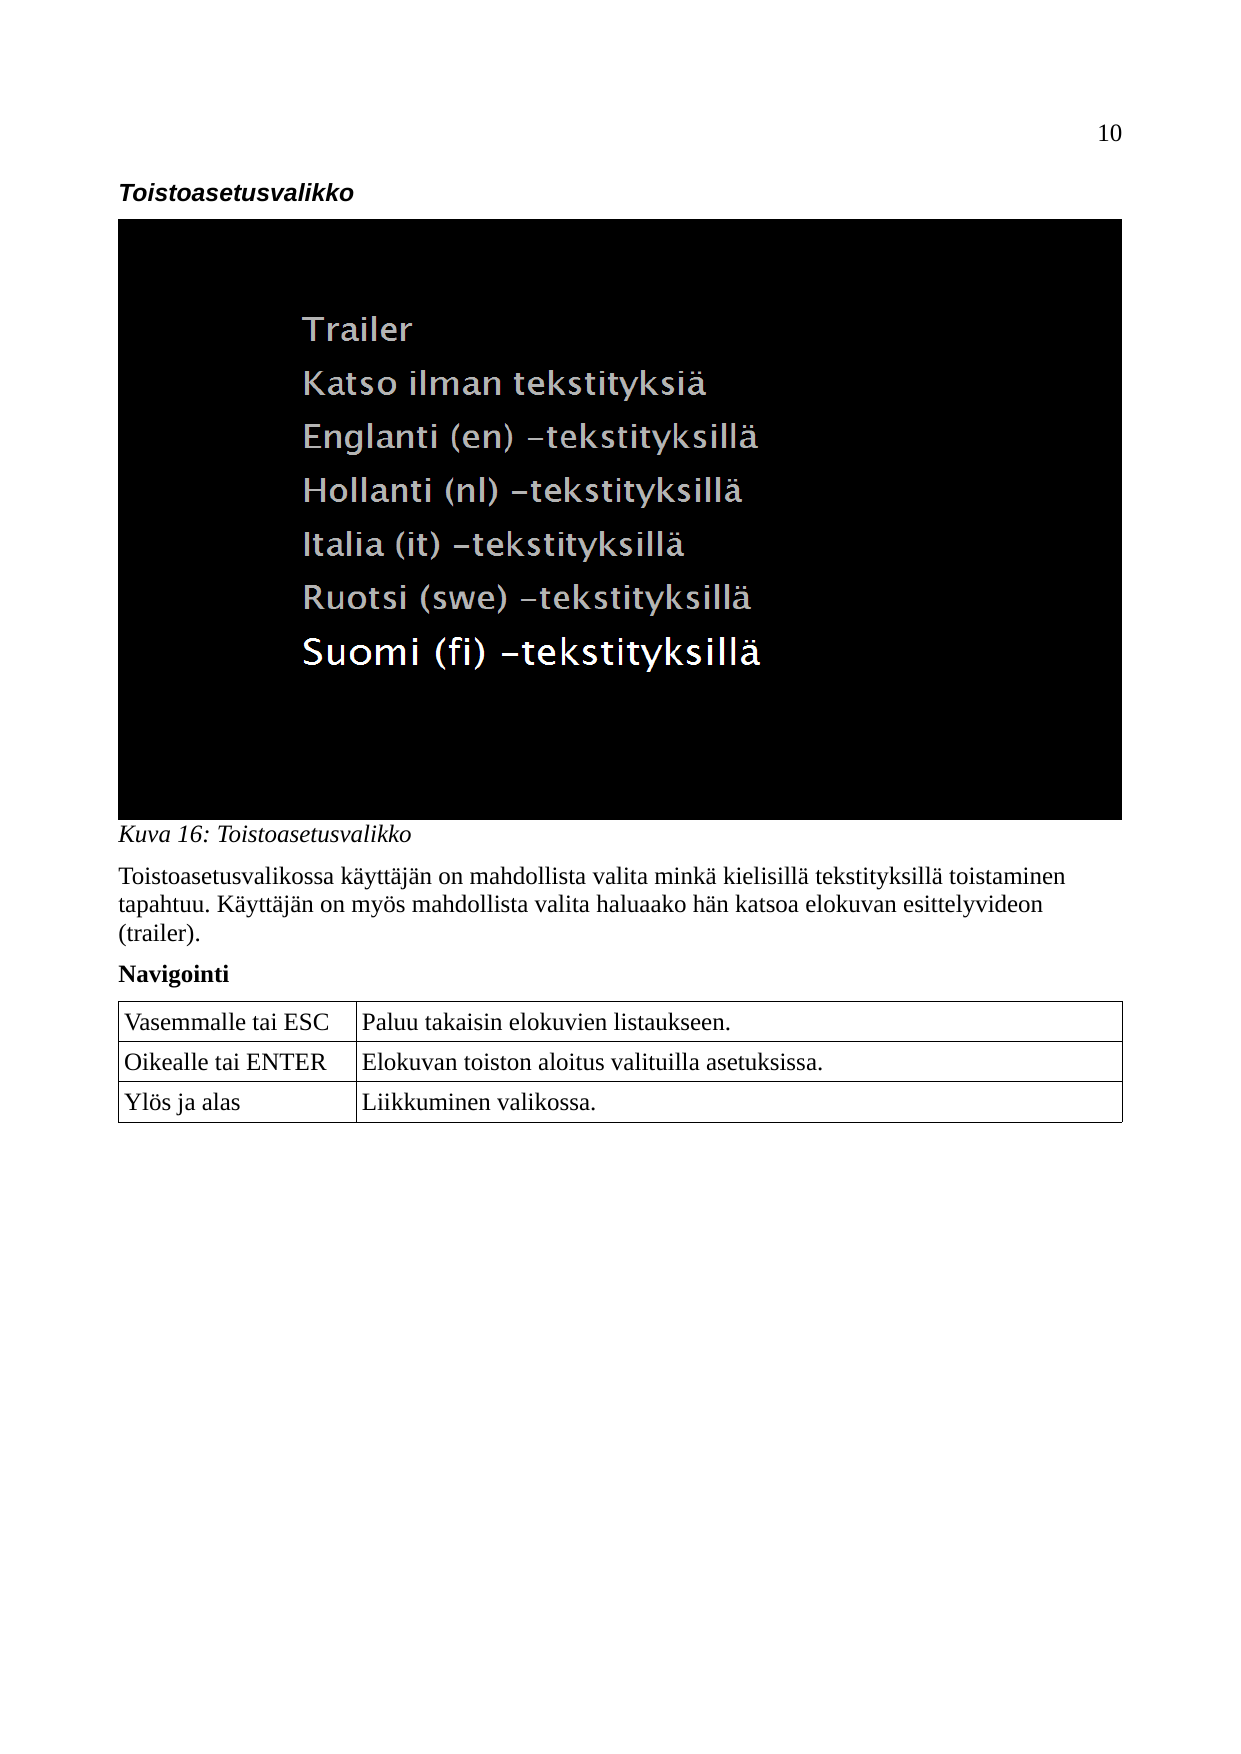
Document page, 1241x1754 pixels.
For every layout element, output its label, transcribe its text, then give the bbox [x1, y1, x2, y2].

table_header Paluu takaisin elokuvien listaukseen. [357, 1002, 1122, 1041]
picture [118, 219, 1122, 820]
table_cell Ylös ja alas [119, 1082, 356, 1122]
table_cell Elokuvan toiston aloitus valituilla asetuksissa. [357, 1042, 1122, 1081]
table_header Vasemmalle tai ESC [119, 1002, 356, 1041]
table_cell Liikkuminen valikossa. [357, 1082, 1122, 1122]
text Kuva 16: Toistoasetusvalikko [118, 820, 1122, 848]
text Navigointi [118, 959, 1122, 988]
text Toistoasetusvalikossa käyttäjän on mahdollista valita minkä kielisillä tekstityksillä toistaminen tapahtuu. Käyttäjän on myös mahdollista valita haluaako hän katsoa elokuvan esittelyvideon (trailer). [118, 861, 1122, 947]
subtitle Toistoasetusvalikko [118, 178, 1122, 207]
table_cell Oikealle tai ENTER [119, 1042, 356, 1081]
